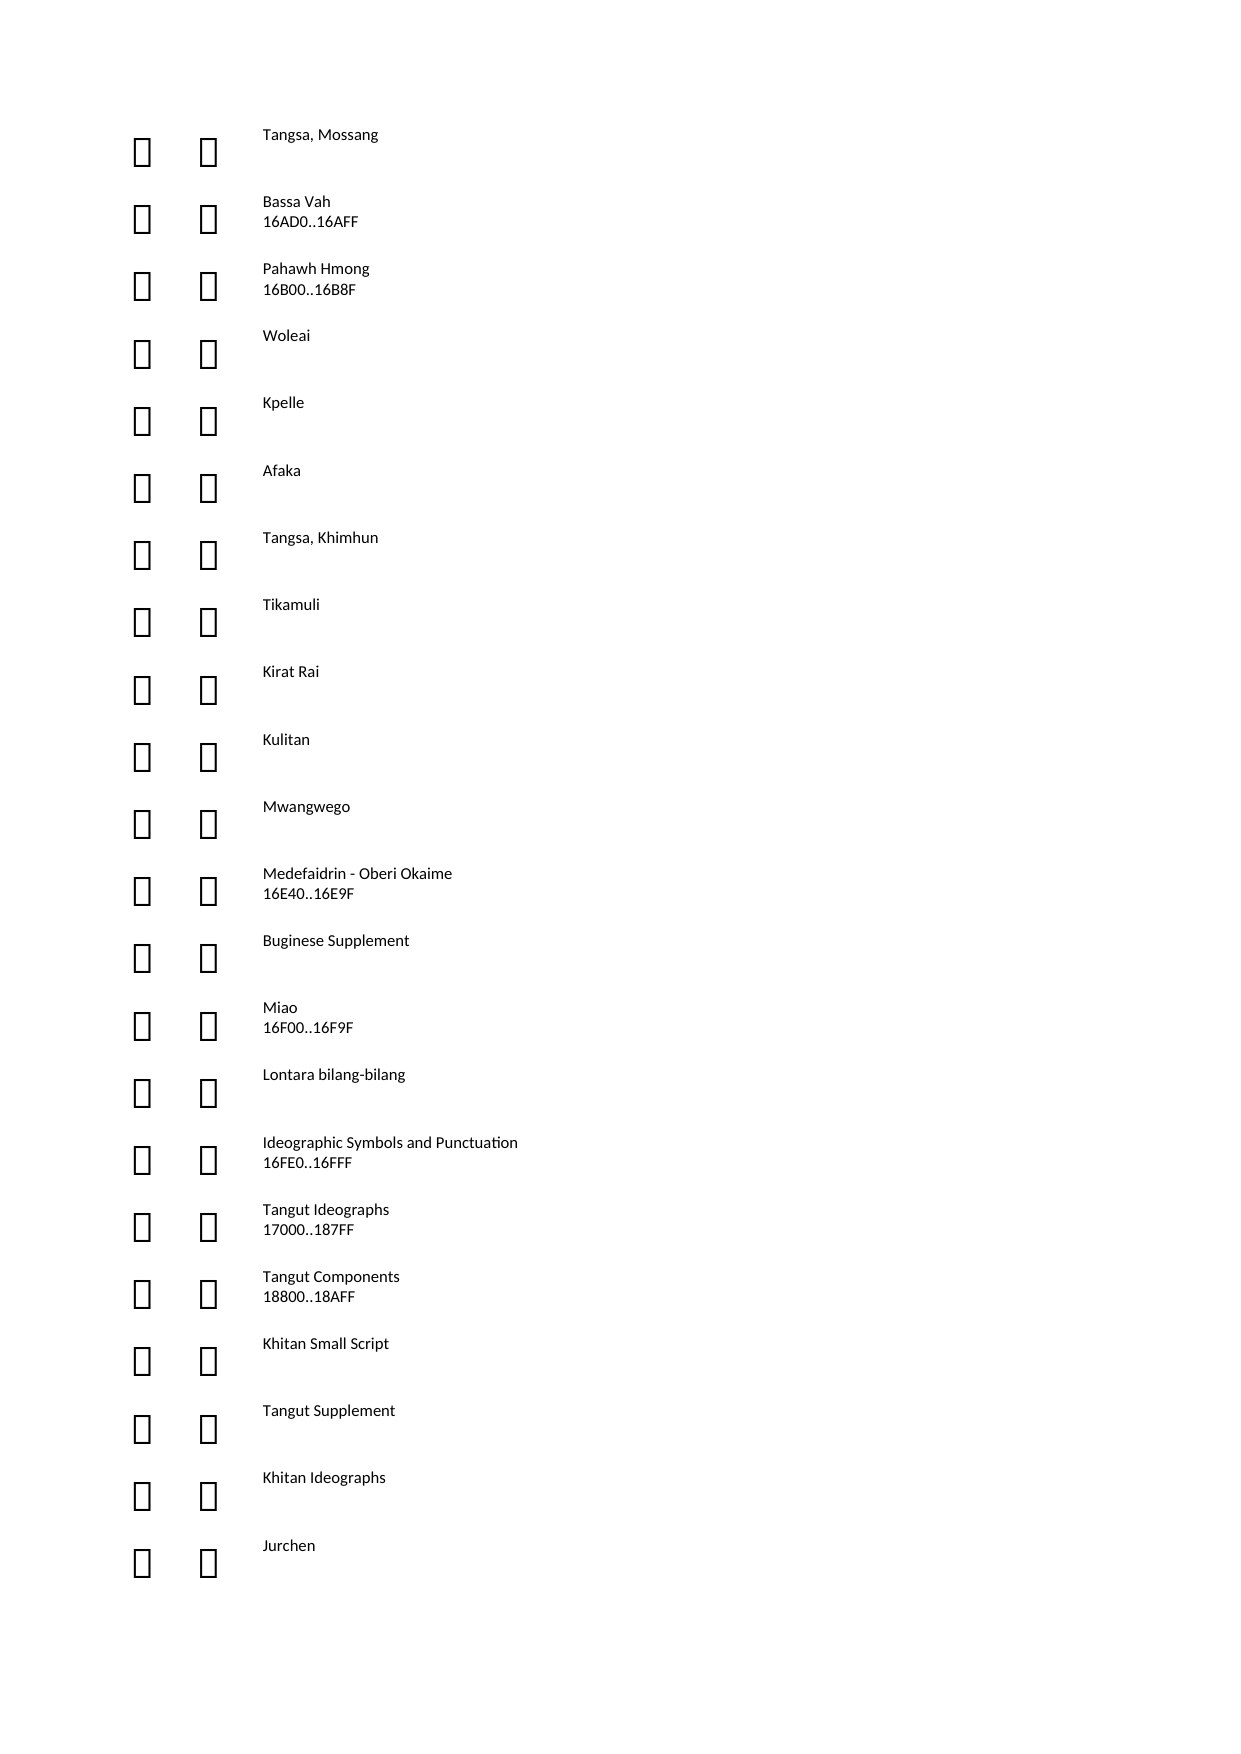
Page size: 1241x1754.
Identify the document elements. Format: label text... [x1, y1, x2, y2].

table_cell 󷖫 [185, 723, 251, 790]
table_cell 󷔶 [185, 1529, 251, 1596]
table_cell Tangut Components 18800..18AFF [251, 1260, 643, 1327]
table_cell 󷌩 [118, 320, 184, 387]
table_cell 󷔯 [185, 790, 251, 857]
table_cell Jurchen [251, 1529, 643, 1596]
table_cell 󷔵 [185, 1260, 251, 1327]
table_cell Tangut Supplement [251, 1395, 643, 1462]
table_cell 󷗷 [185, 1395, 251, 1462]
table_cell Ideographic Symbols and Punctuation 16FE0..16FFF [251, 1126, 643, 1193]
table_cell Khitan Small Script [251, 1328, 643, 1395]
table_cell 󷌪 [118, 387, 184, 454]
table_cell 󷓿 [185, 589, 251, 656]
table_cell 󷋿 [118, 589, 184, 656]
table_cell 󷌫 [118, 454, 184, 521]
table_cell 󷔸 [185, 1328, 251, 1395]
table_cell Miao 16F00..16F9F [251, 992, 643, 1059]
table_cell 󷌬 [118, 521, 184, 588]
table_cell 󷌰 [118, 857, 184, 924]
table_cell 󷔦 [185, 118, 251, 185]
table_cell 󷔳 [185, 1126, 251, 1193]
table_cell Medefaidrin - Oberi Okaime 16E40..16E9F [251, 857, 643, 924]
table_cell Kpelle [251, 387, 643, 454]
table_cell 󷌳 [118, 1126, 184, 1193]
table_cell 󷔪 [185, 387, 251, 454]
table_cell 󷔩 [185, 320, 251, 387]
table_cell 󷌵 [118, 1260, 184, 1327]
table_cell 󷔰 [185, 857, 251, 924]
table_cell Bassa Vah 16AD0..16AFF [251, 185, 643, 252]
table_cell 󷔨 [185, 253, 251, 320]
table_cell Tangut Ideographs 17000..187FF [251, 1193, 643, 1260]
table_cell 󷔫 [185, 454, 251, 521]
table_cell Pahawh Hmong 16B00..16B8F [251, 253, 643, 320]
table_cell Lontara bilang-bilang [251, 1059, 643, 1126]
table_cell Afaka [251, 454, 643, 521]
table_cell 󷌯 [118, 790, 184, 857]
table_cell 󷔹 [185, 1462, 251, 1529]
table_cell 󷌁 [118, 656, 184, 723]
table_cell 󷌹 [118, 1462, 184, 1529]
table_cell 󷔧 [185, 185, 251, 252]
table_cell 󷎷 [118, 1059, 184, 1126]
table_cell 󷔴 [185, 1193, 251, 1260]
table_cell Tikamuli [251, 589, 643, 656]
table_cell 󷔁 [185, 656, 251, 723]
table_cell Kulitan [251, 723, 643, 790]
table_cell Kirat Rai [251, 656, 643, 723]
table_cell 󷌦 [118, 118, 184, 185]
table_cell 󷔲 [185, 992, 251, 1059]
table_cell Tangsa, Khimhun [251, 521, 643, 588]
table_cell Tangsa, Mossang [251, 118, 643, 185]
table_cell 󷌸 [118, 1328, 184, 1395]
table_cell 󷌶 [118, 1529, 184, 1596]
table_cell 󷌲 [118, 992, 184, 1059]
table_cell Buginese Supplement [251, 924, 643, 992]
table_cell Mwangwego [251, 790, 643, 857]
table_cell 󷖷 [185, 1059, 251, 1126]
table_cell 󷎫 [118, 723, 184, 790]
table_cell 󷌨 [118, 253, 184, 320]
table_cell 󷖬 [185, 924, 251, 992]
table_cell 󷎬 [118, 924, 184, 992]
table_cell 󷗶 [118, 1395, 184, 1462]
table_cell 󷌧 [118, 185, 184, 252]
table_cell Khitan Ideographs [251, 1462, 643, 1529]
table_cell Woleai [251, 320, 643, 387]
table_cell 󷌴 [118, 1193, 184, 1260]
table_cell 󷔬 [185, 521, 251, 588]
